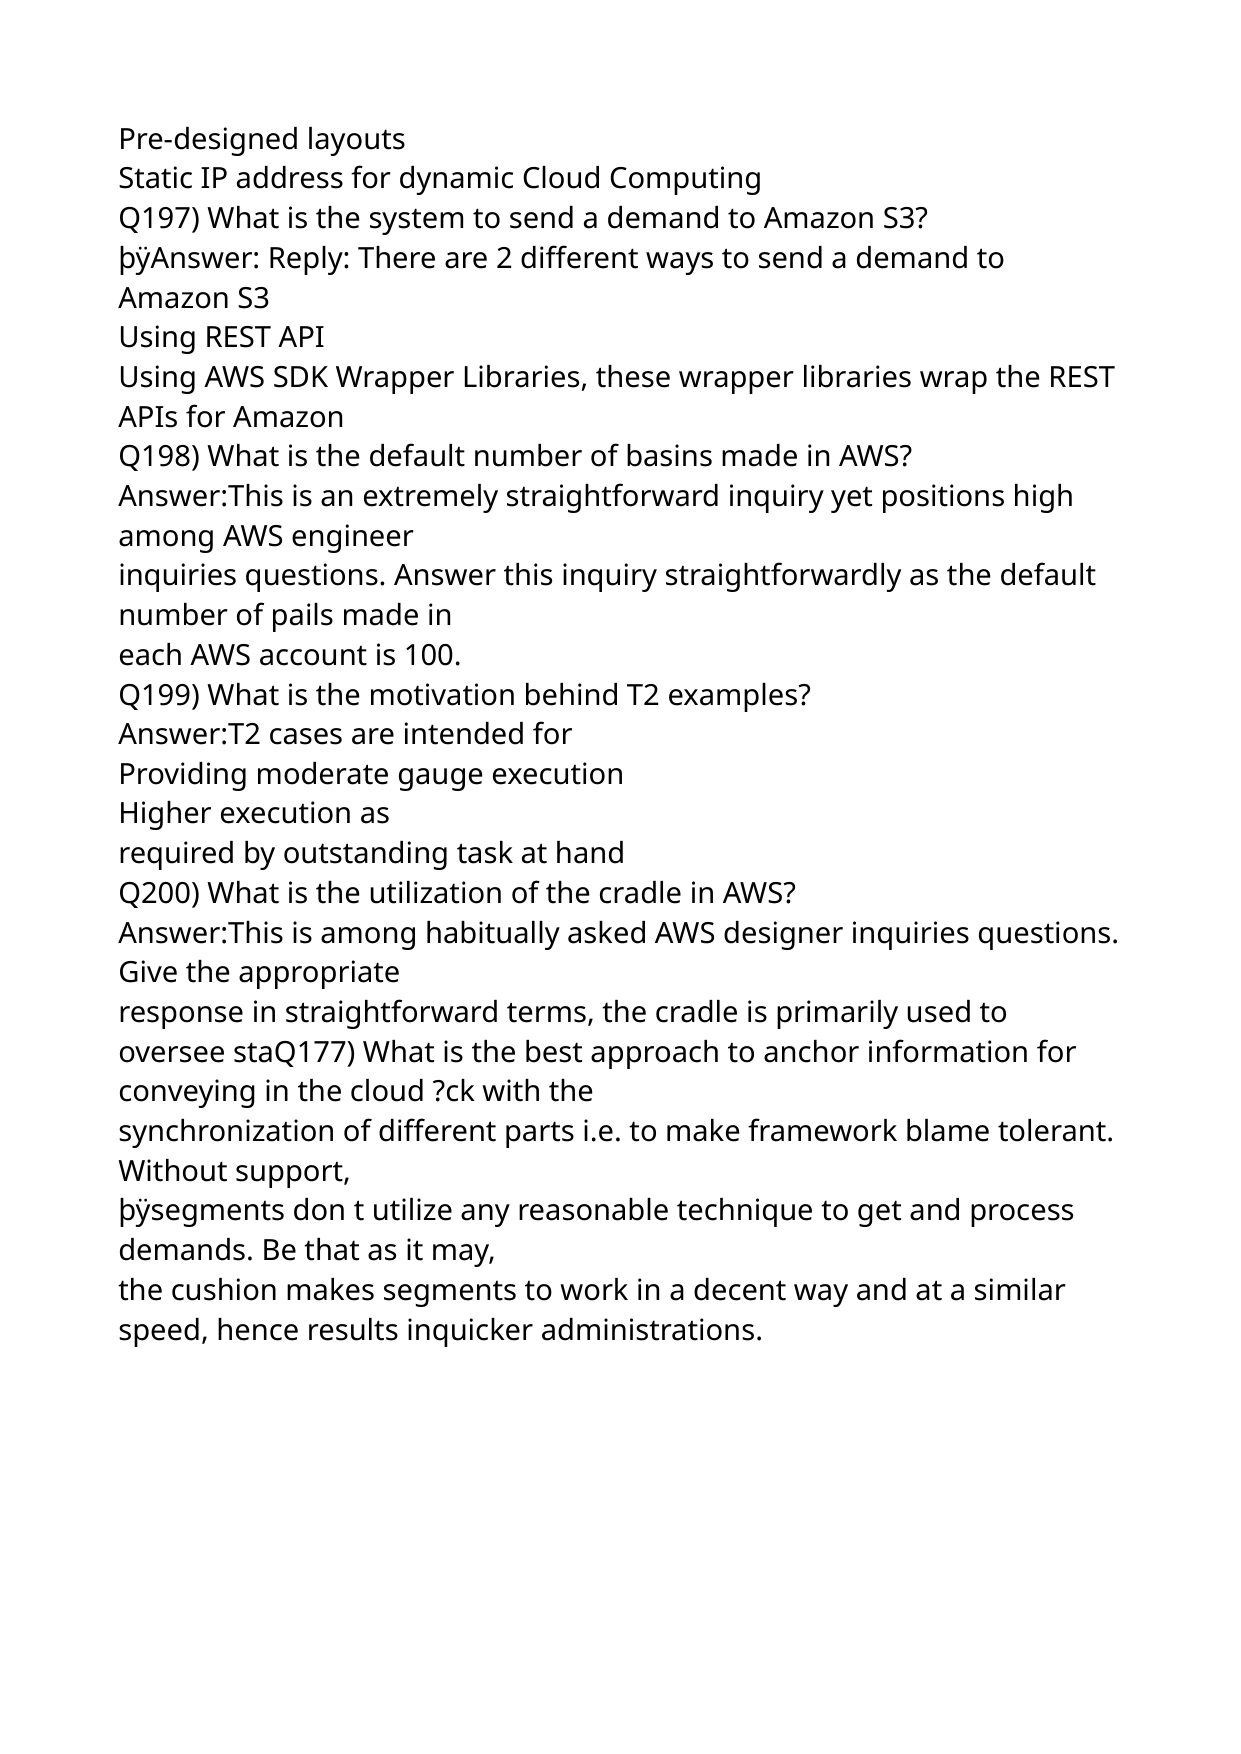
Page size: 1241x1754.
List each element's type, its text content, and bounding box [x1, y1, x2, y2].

text the cushion makes segments to work in a decent way and at a similar speed, hence results inquicker administrations. [118, 1269, 1122, 1348]
text inquiries questions. Answer this inquiry straightforwardly as the default number of pails made in [118, 555, 1122, 634]
text þÿAnswer: Reply: There are 2 different ways to send a demand to Amazon S3 [118, 237, 1122, 317]
text Pre-designed layouts [118, 118, 1122, 158]
text Q197) What is the system to send a demand to Amazon S3? [118, 197, 1122, 237]
text Using AWS SDK Wrapper Libraries, these wrapper libraries wrap the REST APIs for Amazon [118, 356, 1122, 436]
text Answer:This is among habitually asked AWS designer inquiries questions. Give the appropriate [118, 912, 1122, 991]
text each AWS account is 100. [118, 634, 1122, 674]
text Answer:This is an extremely straightforward inquiry yet positions high among AWS engineer [118, 475, 1122, 555]
text Answer:T2 cases are intended for [118, 713, 1122, 753]
text required by outstanding task at hand [118, 832, 1122, 872]
text þÿsegments don t utilize any reasonable technique to get and process demands. Be that as it may, [118, 1190, 1122, 1269]
text Static IP address for dynamic Cloud Computing [118, 158, 1122, 197]
text Higher execution as [118, 793, 1122, 832]
text response in straightforward terms, the cradle is primarily used to oversee staQ177) What is the best approach to anchor information for conveying in the cloud ?ck with the [118, 991, 1122, 1110]
text Providing moderate gauge execution [118, 753, 1122, 793]
text synchronization of different parts i.e. to make framework blame tolerant. Without support, [118, 1110, 1122, 1190]
text Q199) What is the motivation behind T2 examples? [118, 674, 1122, 713]
text Q200) What is the utilization of the cradle in AWS? [118, 872, 1122, 912]
text Q198) What is the default number of basins made in AWS? [118, 436, 1122, 475]
text Using REST API [118, 317, 1122, 356]
